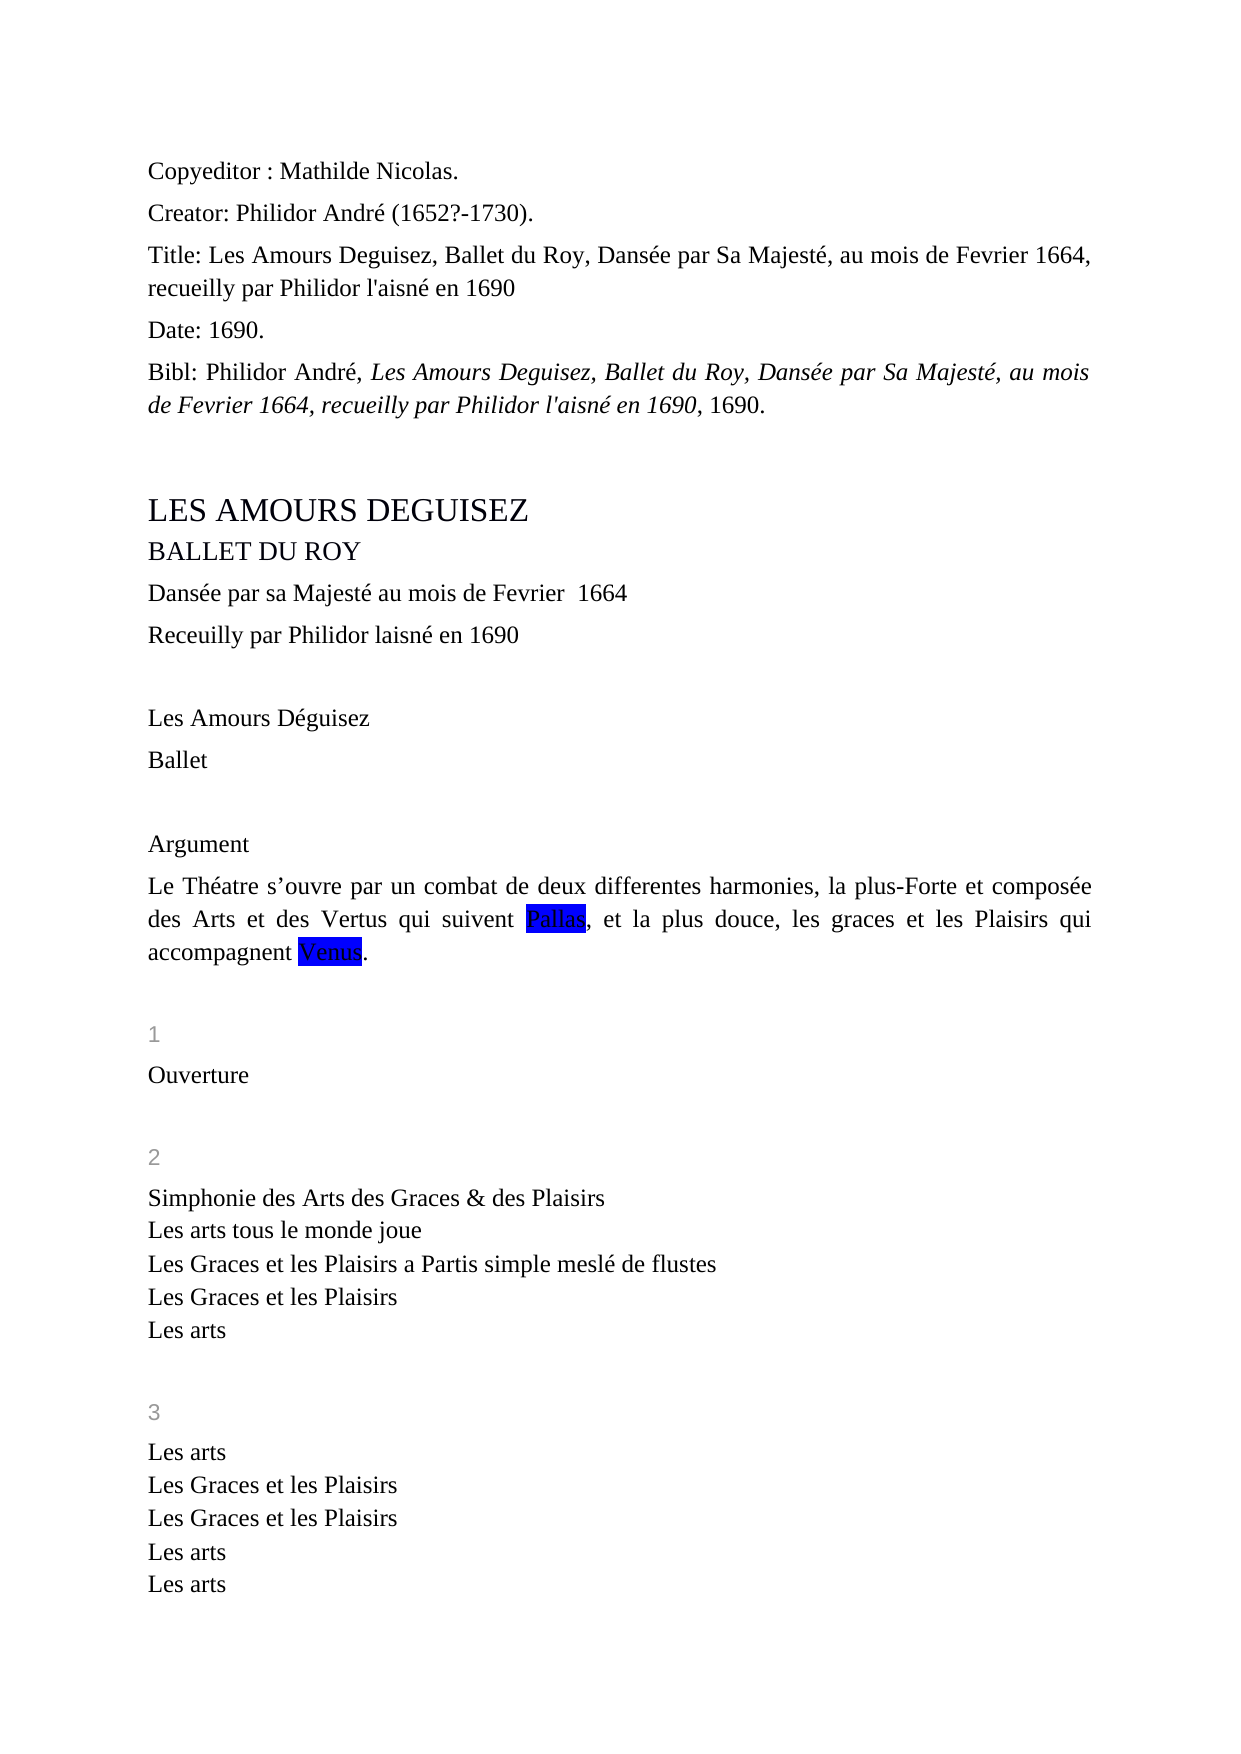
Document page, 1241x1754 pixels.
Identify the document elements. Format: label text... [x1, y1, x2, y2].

text Creator: Philidor André (1652?-1730). [148, 198, 1093, 227]
text Title: Les Amours Deguisez, Ballet du Roy, Dansée par Sa Majesté, au mois de Fevrier 1664, recueilly par Philidor l'aisné en 1690 [148, 240, 1093, 302]
text Bibl: Philidor André, Les Amours Deguisez, Ballet du Roy, Dansée par Sa Majesté, au mois de Fevrier 1664, recueilly par Philidor l'aisné en 1690, 1690. [148, 357, 1093, 419]
text Argument [148, 829, 1093, 858]
text Ouverture [148, 1060, 1093, 1088]
text Simphonie des Arts des Graces & des Plaisirs Les arts tous le monde joue Les Graces et les Plaisirs a Partis simple meslé de flustes Les Graces et les Plaisirs Les arts [148, 1183, 1093, 1343]
subtitle BALLET DU ROY [148, 535, 1093, 567]
text Date: 1690. [148, 315, 1093, 344]
subtitle LES AMOURS DEGUISEZ [148, 490, 1093, 528]
text Les arts Les Graces et les Plaisirs Les Graces et les Plaisirs Les arts Les arts [148, 1437, 1093, 1598]
text 2 [148, 1143, 1093, 1170]
text Les Amours Déguisez [148, 703, 1093, 732]
text 3 [148, 1398, 1093, 1425]
text Dansée par sa Majesté au mois de Fevrier 1664 [148, 578, 1093, 607]
text Receuilly par Philidor laisné en 1690 [148, 620, 1093, 648]
text Le Théatre s’ouvre par un combat de deux differentes harmonies, la plus-Forte et composée des Arts et des Vertus qui suivent Pallas, et la plus douce, les graces et les Plaisirs qui accompagnent Venus. [148, 871, 1093, 966]
text 1 [160, 1021, 1093, 1047]
text Ballet [148, 745, 1093, 774]
text Copyeditor : Mathilde Nicolas. [148, 156, 1093, 185]
